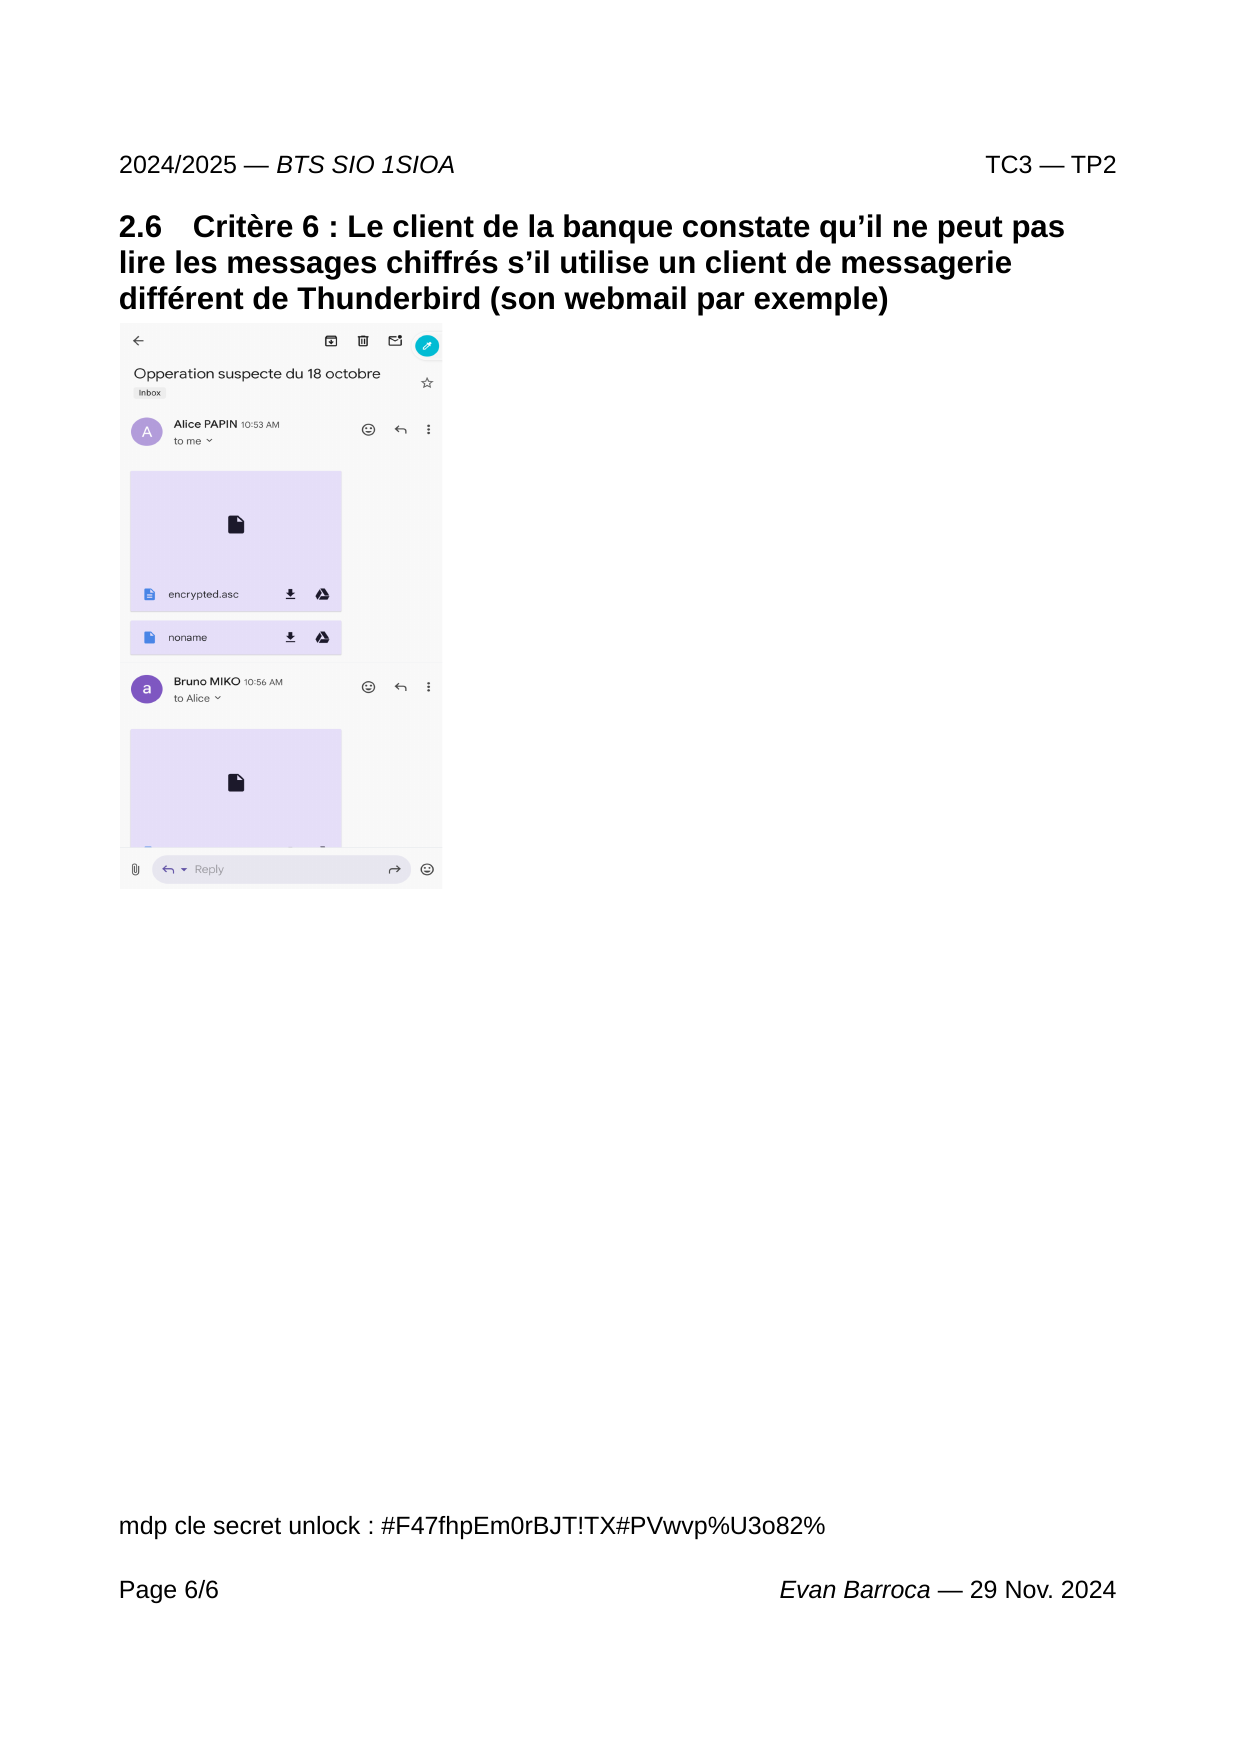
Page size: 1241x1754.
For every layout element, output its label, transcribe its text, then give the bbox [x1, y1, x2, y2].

subtitle Critère 6 : Le client de la banque constate qu’il ne peut pas lire les messages chiffrés s’il utilise un client de messagerie différent de Thunderbird (son webmail par exemple) [119, 208, 1117, 316]
text mdp cle secret unlock : #F47fhpEm0rBJT!TX#PVwvp%U3o82% [119, 1511, 1117, 1540]
picture [120, 323, 443, 889]
